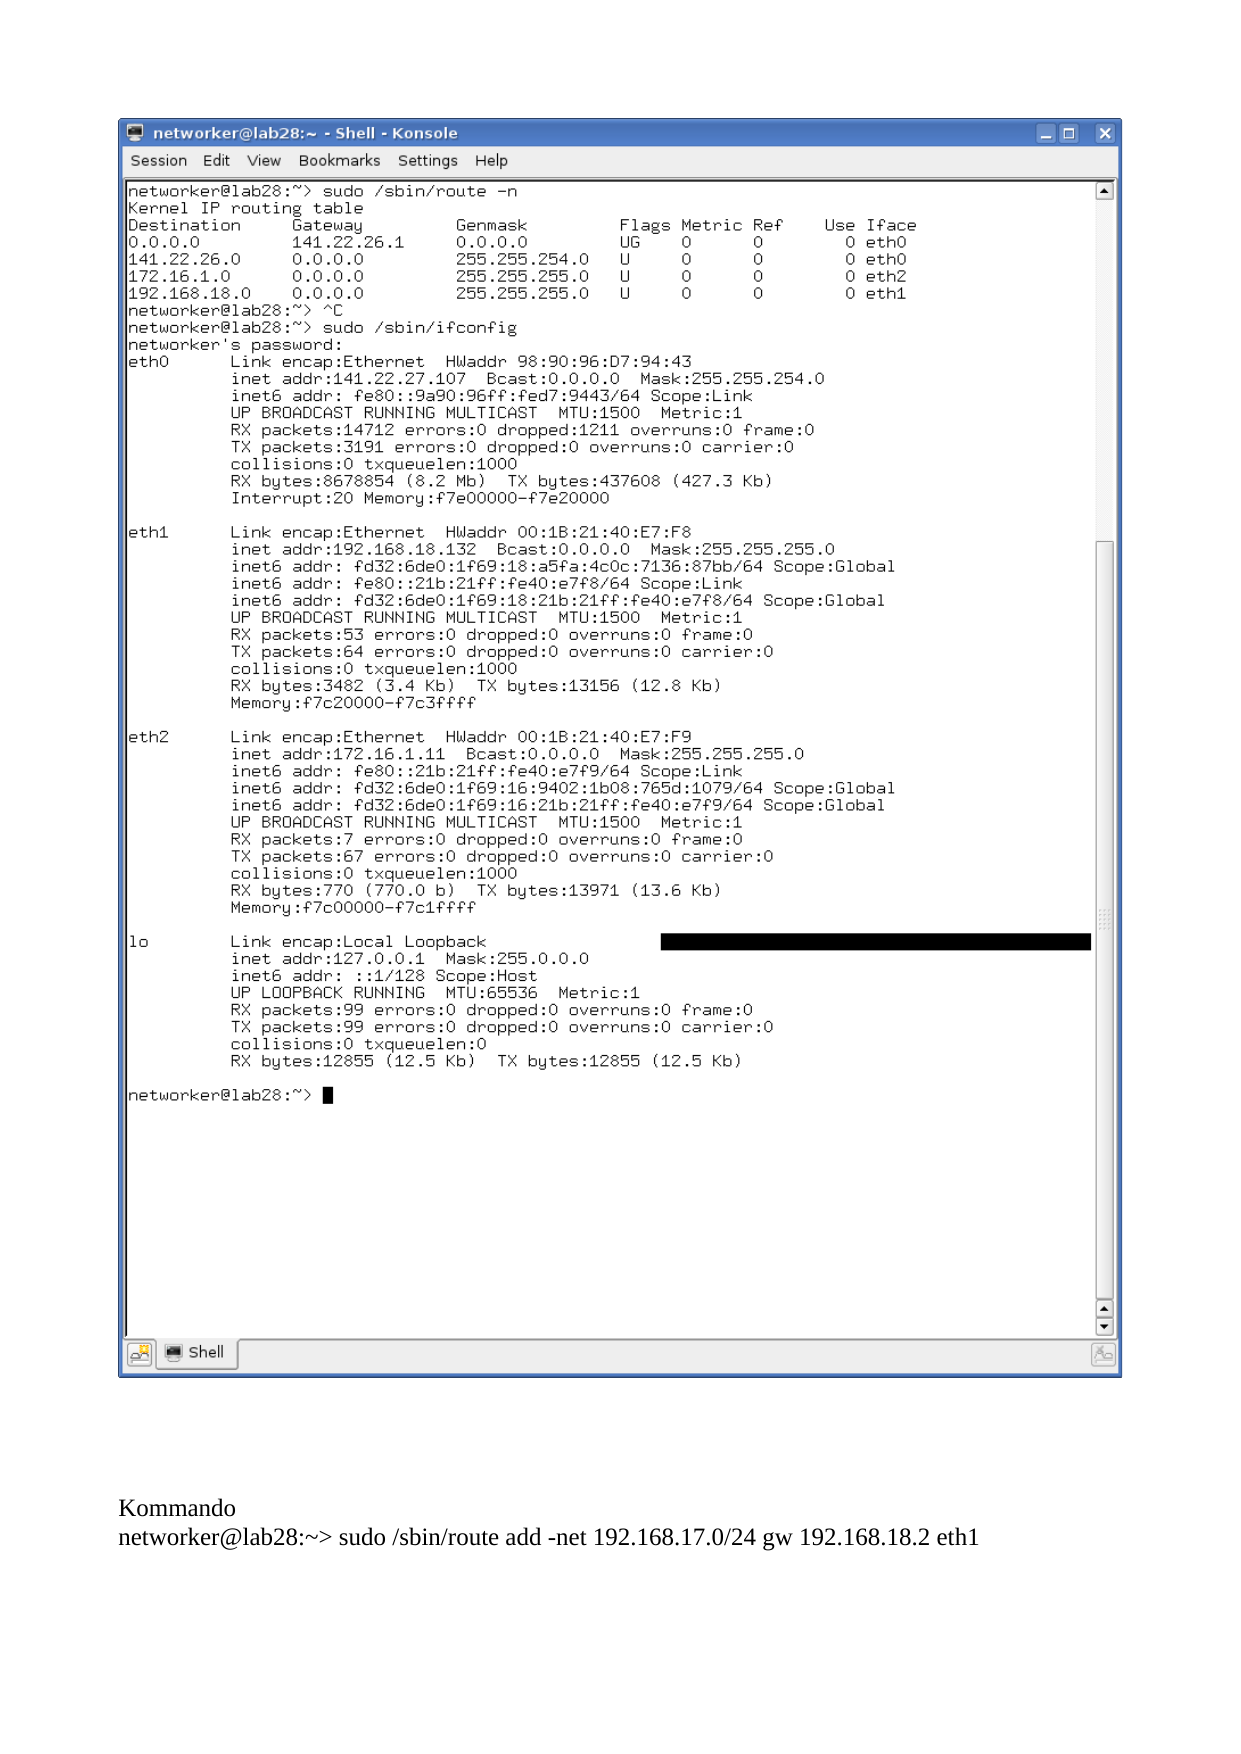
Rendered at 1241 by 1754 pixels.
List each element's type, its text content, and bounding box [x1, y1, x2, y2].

picture [118, 118, 1123, 1378]
text networker@lab28:~> sudo /sbin/route add -net 192.168.17.0/24 gw 192.168.18.2 eth1 [118, 1522, 1122, 1550]
text Kommando [118, 1493, 1122, 1522]
